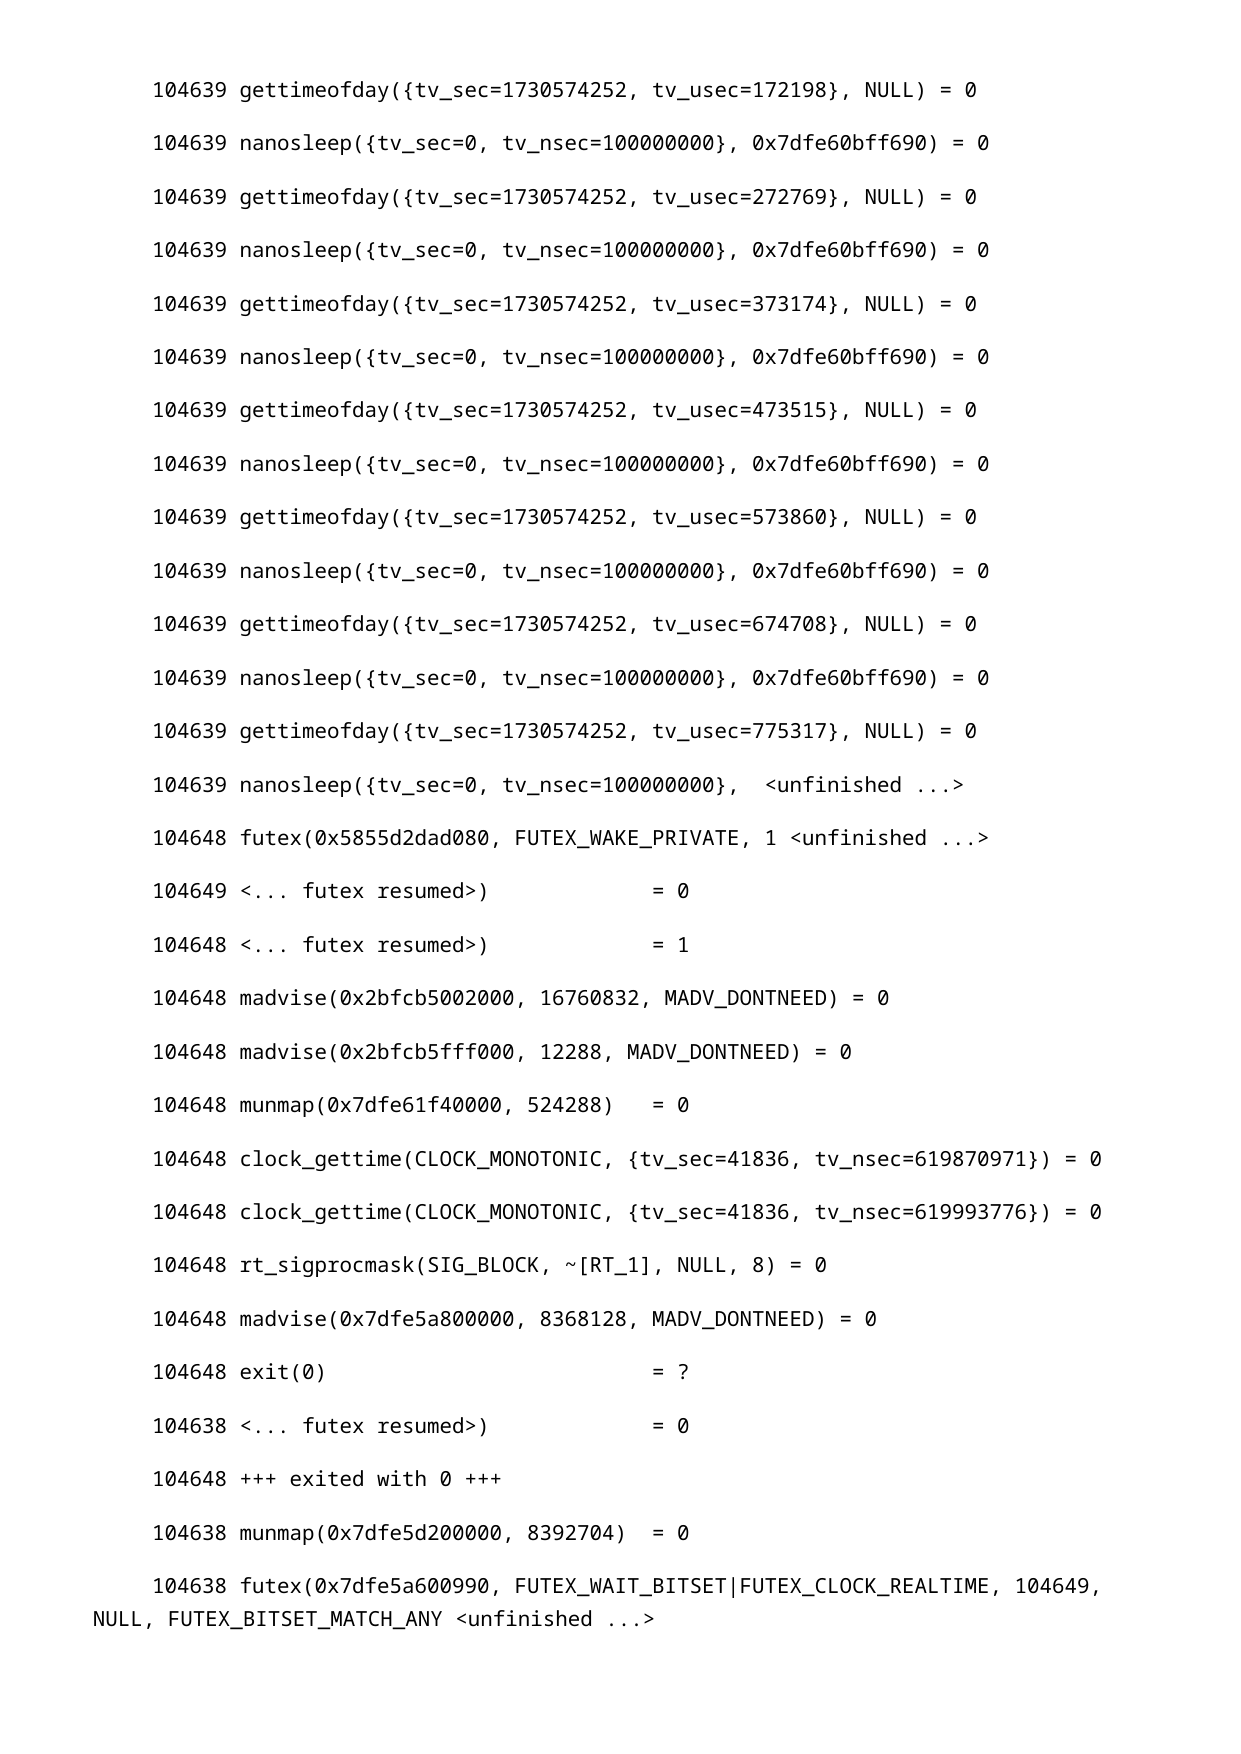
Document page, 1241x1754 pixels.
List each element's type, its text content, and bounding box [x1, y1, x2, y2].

text 104638 futex(0x7dfe5a600990, FUTEX_WAIT_BITSET|FUTEX_CLOCK_REALTIME, 104649, NULL, FUTEX_BITSET_MATCH_ANY <unfinished ...> [93, 1571, 1147, 1632]
text 104648 +++ exited with 0 +++ [93, 1464, 1147, 1493]
text 104639 gettimeofday({tv_sec=1730574252, tv_usec=272769}, NULL) = 0 [93, 182, 1147, 210]
text 104639 gettimeofday({tv_sec=1730574252, tv_usec=775317}, NULL) = 0 [93, 716, 1147, 745]
text 104648 munmap(0x7dfe61f40000, 524288) = 0 [93, 1090, 1147, 1119]
text 104639 gettimeofday({tv_sec=1730574252, tv_usec=373174}, NULL) = 0 [93, 289, 1147, 317]
text 104639 nanosleep({tv_sec=0, tv_nsec=100000000}, 0x7dfe60bff690) = 0 [93, 556, 1147, 584]
text 104648 rt_sigprocmask(SIG_BLOCK, ~[RT_1], NULL, 8) = 0 [93, 1251, 1147, 1279]
text 104638 <... futex resumed>) = 0 [93, 1411, 1147, 1439]
text 104648 clock_gettime(CLOCK_MONOTONIC, {tv_sec=41836, tv_nsec=619993776}) = 0 [93, 1197, 1147, 1226]
text 104639 gettimeofday({tv_sec=1730574252, tv_usec=172198}, NULL) = 0 [93, 75, 1147, 103]
text 104639 nanosleep({tv_sec=0, tv_nsec=100000000}, 0x7dfe60bff690) = 0 [93, 663, 1147, 691]
text 104648 futex(0x5855d2dad080, FUTEX_WAKE_PRIVATE, 1 <unfinished ...> [93, 823, 1147, 852]
text 104639 nanosleep({tv_sec=0, tv_nsec=100000000}, 0x7dfe60bff690) = 0 [93, 235, 1147, 264]
text 104648 clock_gettime(CLOCK_MONOTONIC, {tv_sec=41836, tv_nsec=619870971}) = 0 [93, 1144, 1147, 1172]
text 104639 nanosleep({tv_sec=0, tv_nsec=100000000}, 0x7dfe60bff690) = 0 [93, 342, 1147, 371]
text 104649 <... futex resumed>) = 0 [93, 877, 1147, 905]
text 104639 gettimeofday({tv_sec=1730574252, tv_usec=674708}, NULL) = 0 [93, 609, 1147, 638]
text 104648 madvise(0x2bfcb5fff000, 12288, MADV_DONTNEED) = 0 [93, 1037, 1147, 1065]
text 104648 <... futex resumed>) = 1 [93, 930, 1147, 958]
text 104639 gettimeofday({tv_sec=1730574252, tv_usec=573860}, NULL) = 0 [93, 502, 1147, 531]
text 104648 madvise(0x7dfe5a800000, 8368128, MADV_DONTNEED) = 0 [93, 1304, 1147, 1332]
text 104639 nanosleep({tv_sec=0, tv_nsec=100000000}, 0x7dfe60bff690) = 0 [93, 128, 1147, 157]
text 104638 munmap(0x7dfe5d200000, 8392704) = 0 [93, 1518, 1147, 1546]
text 104639 gettimeofday({tv_sec=1730574252, tv_usec=473515}, NULL) = 0 [93, 396, 1147, 424]
text 104648 exit(0) = ? [93, 1357, 1147, 1386]
text 104639 nanosleep({tv_sec=0, tv_nsec=100000000}, 0x7dfe60bff690) = 0 [93, 449, 1147, 477]
text 104639 nanosleep({tv_sec=0, tv_nsec=100000000}, <unfinished ...> [93, 770, 1147, 798]
text 104648 madvise(0x2bfcb5002000, 16760832, MADV_DONTNEED) = 0 [93, 983, 1147, 1012]
